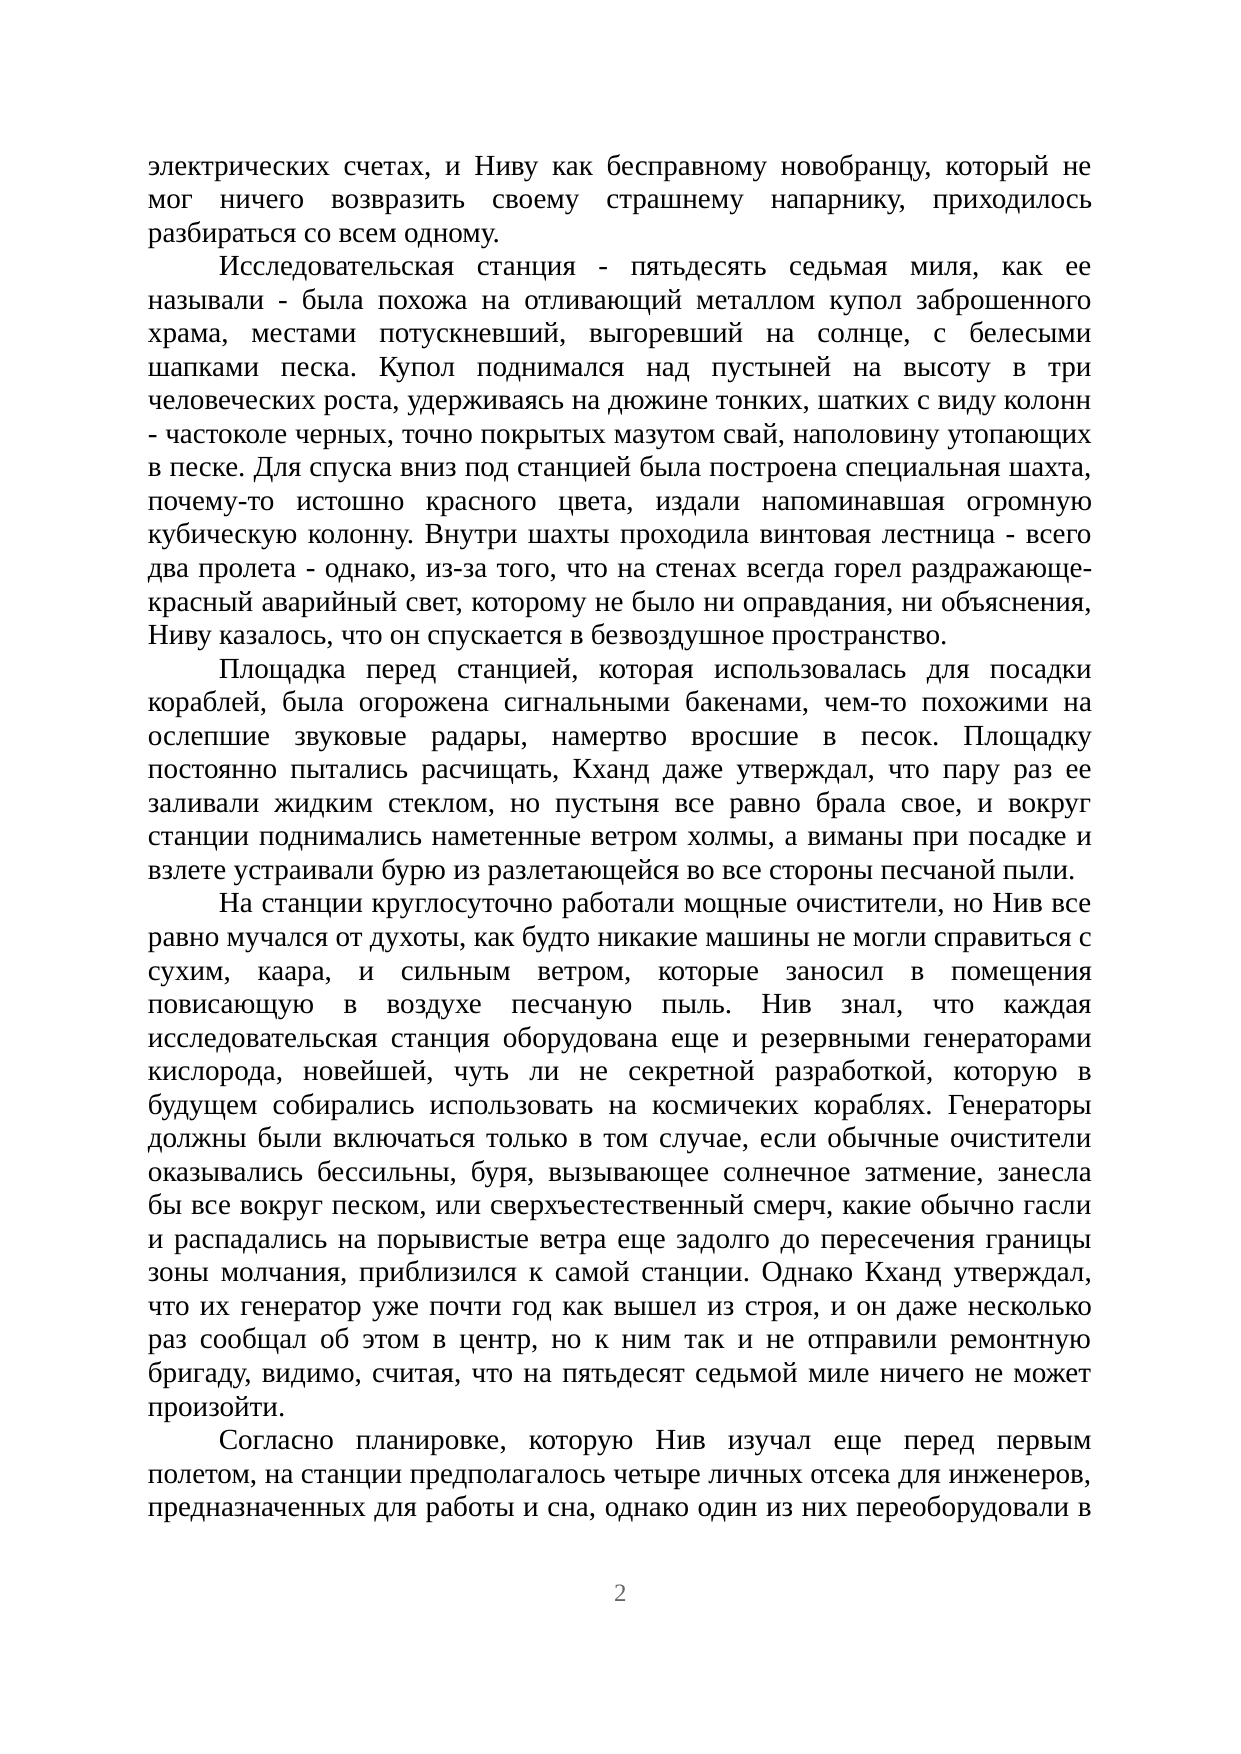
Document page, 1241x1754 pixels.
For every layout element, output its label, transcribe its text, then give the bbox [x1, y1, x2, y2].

text Согласно планировке, которую Нив изучал еще перед первым полетом, на станции предполагалось четыре личных отсека для инженеров, предназначенных для работы и сна, однако один из них переоборудовали в [148, 1422, 1093, 1523]
text На станции круглосуточно работали мощные очистители, но Нив все равно мучался от духоты, как будто никакие машины не могли справиться с сухим, каара, и сильным ветром, которые заносил в помещения повисающую в воздухе песчаную пыль. Нив знал, что каждая исследовательская станция оборудована еще и резервными генераторами кислорода, новейшей, чуть ли не секретной разработкой, которую в будущем собирались использовать на космичеких кораблях. Генераторы должны были включаться только в том случае, если обычные очистители оказывались бессильны, буря, вызывающее солнечное затмение, занесла бы все вокруг песком, или сверхъестественный смерч, какие обычно гасли и распадались на порывистые ветра еще задолго до пересечения границы зоны молчания, приблизился к самой станции. Однако Кханд утверждал, что их генератор уже почти год как вышел из строя, и он даже несколько раз сообщал об этом в центр, но к ним так и не отправили ремонтную бригаду, видимо, считая, что на пятьдесят седьмой миле ничего не может произойти. [148, 886, 1093, 1422]
text Площадка перед станцией, которая использовалась для посадки кораблей, была огорожена сигнальными бакенами, чем-то похожими на ослепшие звуковые радары, намертво вросшие в песок. Площадку постоянно пытались расчищать, Кханд даже утверждал, что пару раз ее заливали жидким стеклом, но пустыня все равно брала свое, и вокруг станции поднимались наметенные ветром холмы, а виманы при посадке и взлете устраивали бурю из разлетающейся во все стороны песчаной пыли. [148, 651, 1093, 886]
text электрических счетах, и Ниву как бесправному новобранцу, который не мог ничего возвразить своему страшнему напарнику, приходилось разбираться со всем одному. [148, 148, 1093, 248]
text Исследовательская станция - пятьдесять седьмая миля, как ее называли - была похожа на отливающий металлом купол заброшенного храма, местами потускневший, выгоревший на солнце, с белесыми шапками песка. Купол поднимался над пустыней на высоту в три человеческих роста, удерживаясь на дюжине тонких, шатких с виду колонн - частоколе черных, точно покрытых мазутом свай, наполовину утопающих в песке. Для спуска вниз под станцией была построена специальная шахта, почему-то истошно красного цвета, издали напоминавшая огромную кубическую колонну. Внутри шахты проходила винтовая лестница - всего два пролета - однако, из-за того, что на стенах всегда горел раздражающе-красный аварийный свет, которому не было ни оправдания, ни объяснения, Ниву казалось, что он спускается в безвоздушное пространство. [148, 248, 1093, 651]
